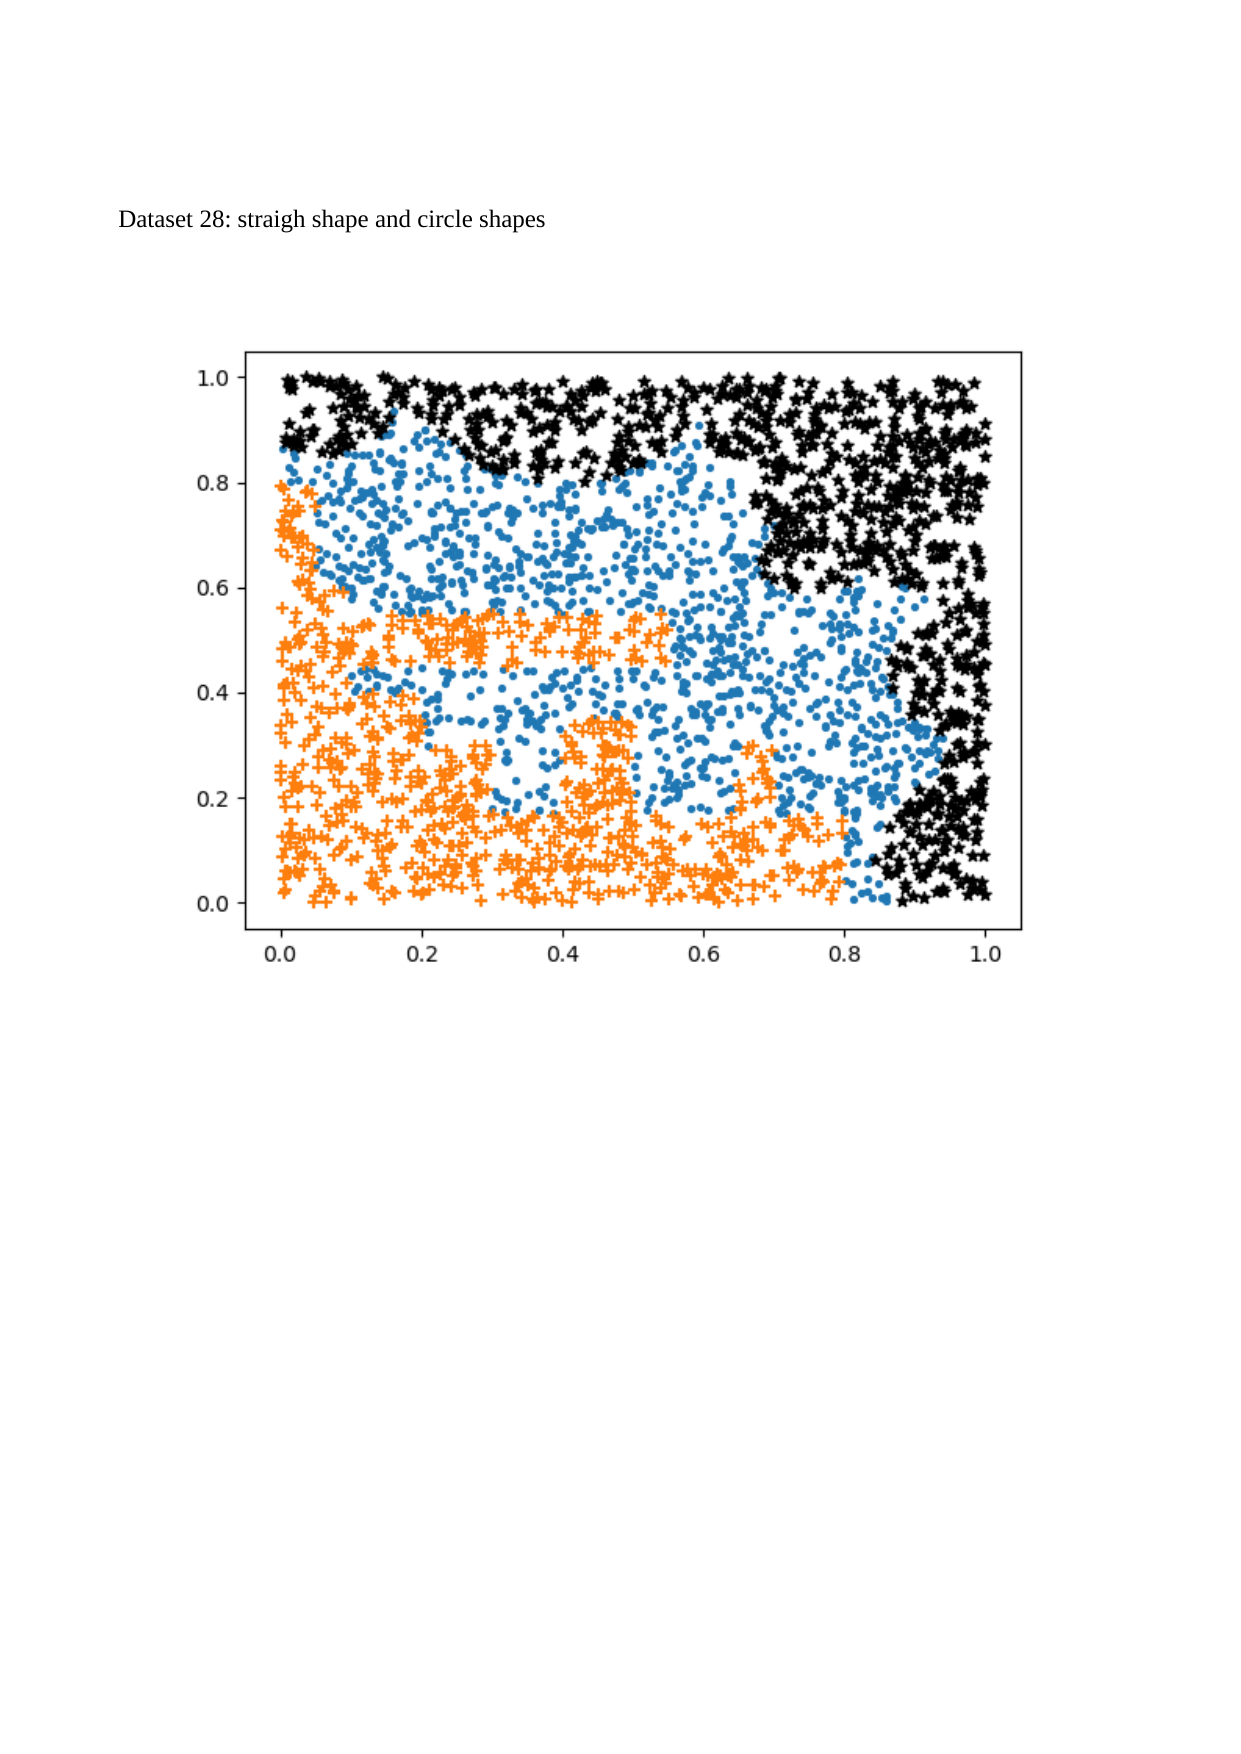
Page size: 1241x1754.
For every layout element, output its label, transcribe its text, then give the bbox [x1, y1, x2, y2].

picture [120, 261, 1121, 1012]
text Dataset 28: straigh shape and circle shapes [118, 204, 1122, 233]
